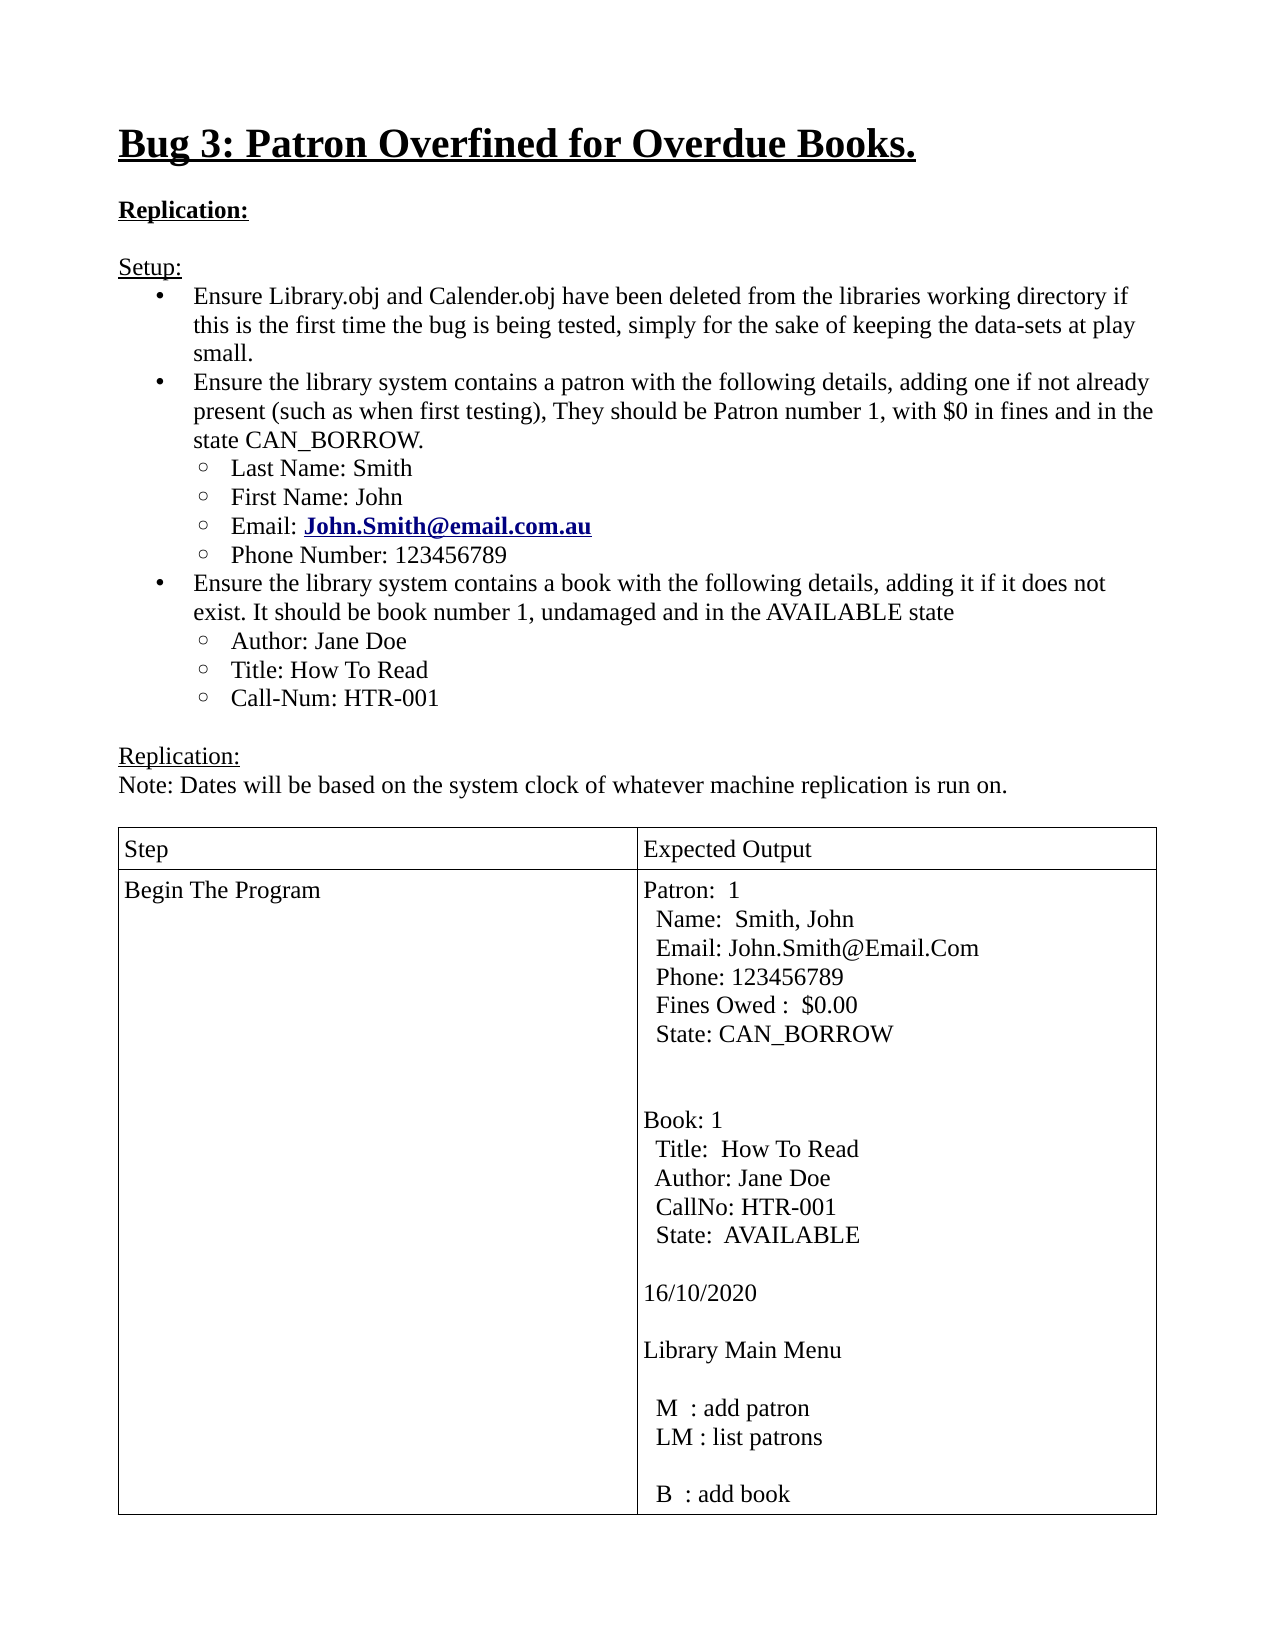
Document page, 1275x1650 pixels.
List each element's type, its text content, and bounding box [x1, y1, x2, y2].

list Ensure the library system contains a patron with the following details, adding one if not already present (such as when first testing), They should be Patron number 1, with $0 in fines and in the state CAN_BORROW. [156, 367, 1157, 453]
text Replication: [118, 195, 1157, 223]
table_cell Patron: 1 Name: Smith, John Email: John.Smith@Email.Com Phone: 123456789 Fines Owed : $0.00 State: CAN_BORROW Book: 1 Title: How To Read Author: Jane Doe CallNo: HTR-001 State: AVAILABLE 16/10/2020 Library Main Menu M : add patron LM : list patrons B : add book [638, 870, 1156, 1513]
table_cell Begin The Program [119, 870, 637, 1513]
list Author: Jane Doe [193, 626, 1157, 655]
list Title: How To Read [193, 655, 1157, 683]
list Call-Num: HTR-001 [193, 683, 1157, 712]
text Setup: [118, 252, 1157, 281]
list Last Name: Smith [193, 453, 1157, 482]
table_header Expected Output [638, 828, 1156, 868]
text Bug 3: Patron Overfined for Overdue Books. [118, 118, 1157, 166]
text Note: Dates will be based on the system clock of whatever machine replication is run on. [118, 770, 1157, 798]
text Replication: [118, 741, 1157, 770]
table_header Step [119, 828, 637, 868]
list First Name: John [193, 482, 1157, 511]
list Phone Number: 123456789 [193, 540, 1157, 568]
list Ensure Library.obj and Calender.obj have been deleted from the libraries working directory if this is the first time the bug is being tested, simply for the sake of keeping the data-sets at play small. [156, 281, 1157, 367]
list Email: John.Smith@email.com.au [193, 511, 1157, 540]
list Ensure the library system contains a book with the following details, adding it if it does not exist. It should be book number 1, undamaged and in the AVAILABLE state [156, 568, 1157, 626]
